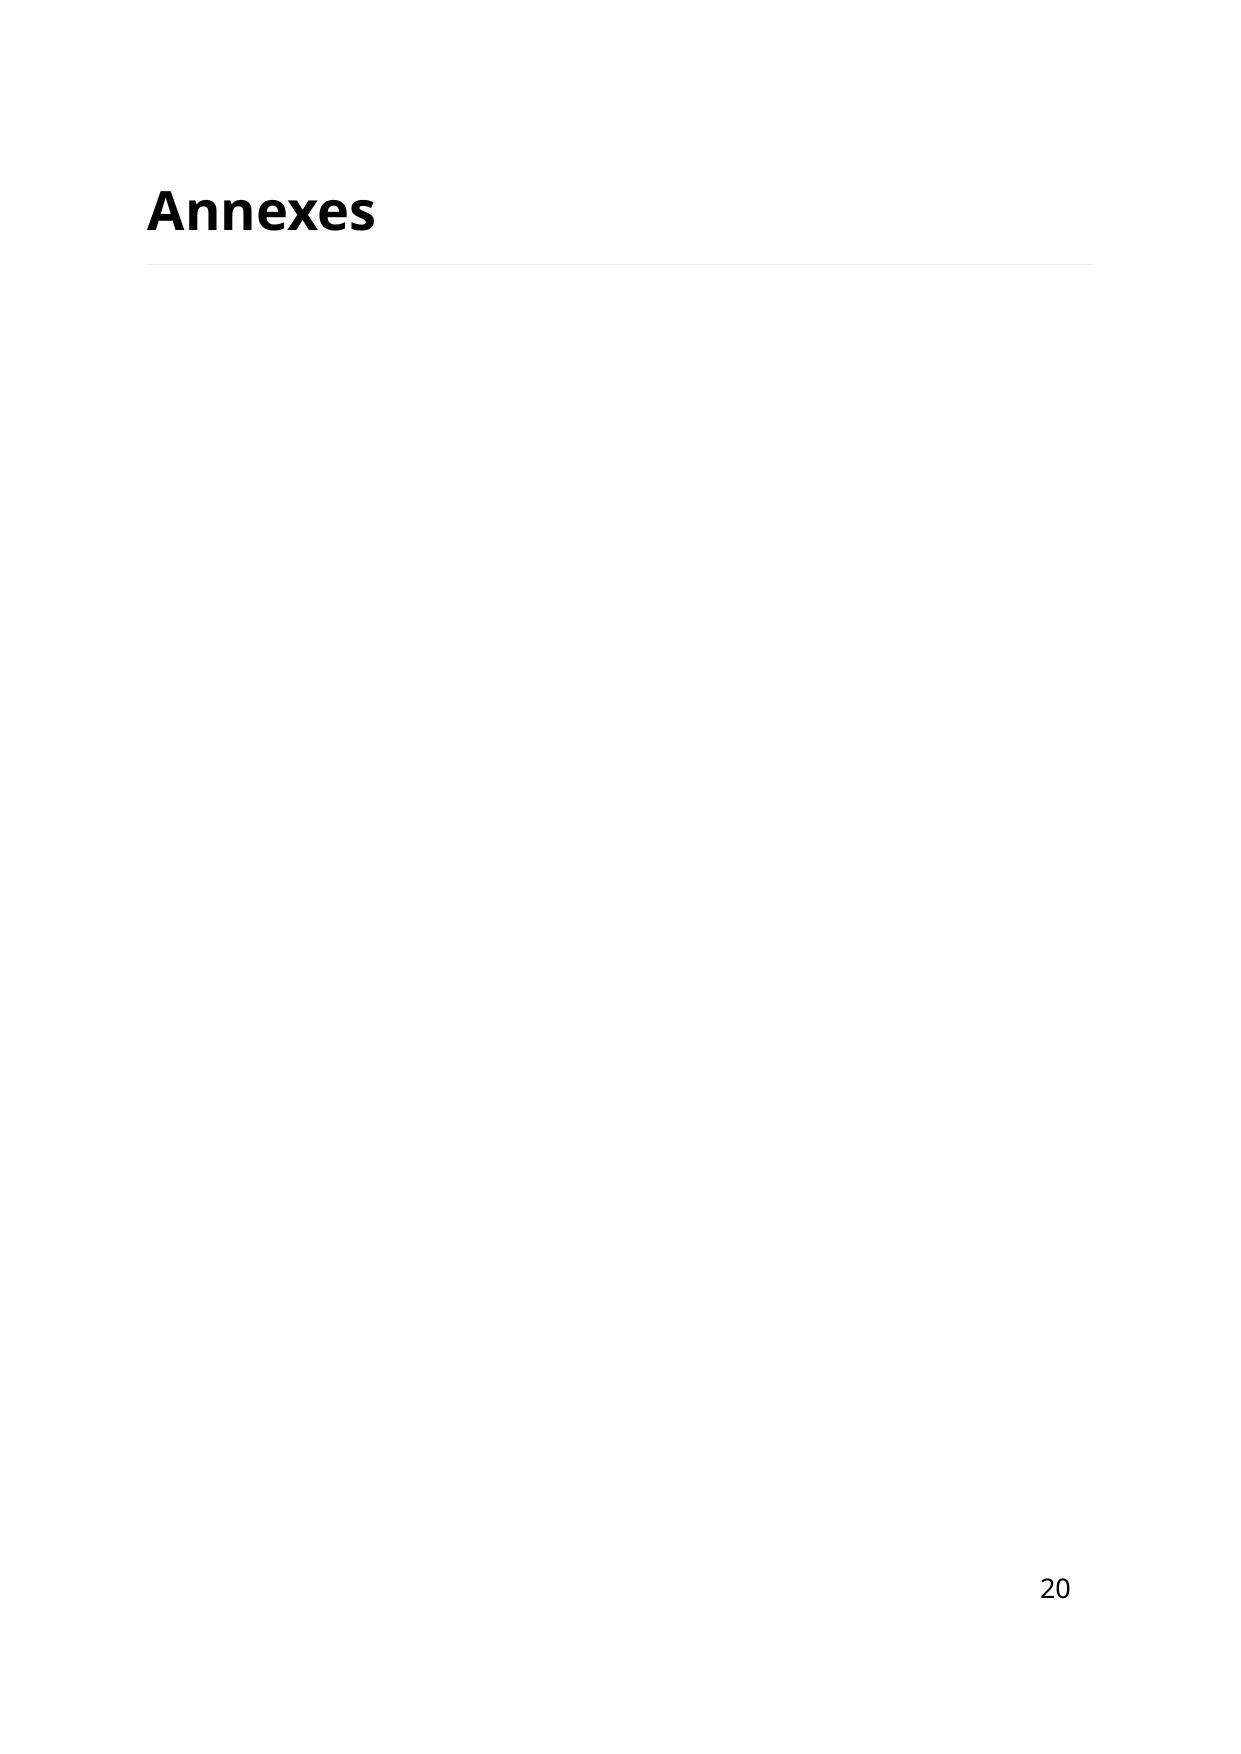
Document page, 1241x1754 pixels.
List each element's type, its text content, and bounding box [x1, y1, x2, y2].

subtitle Annexes [148, 173, 1093, 264]
